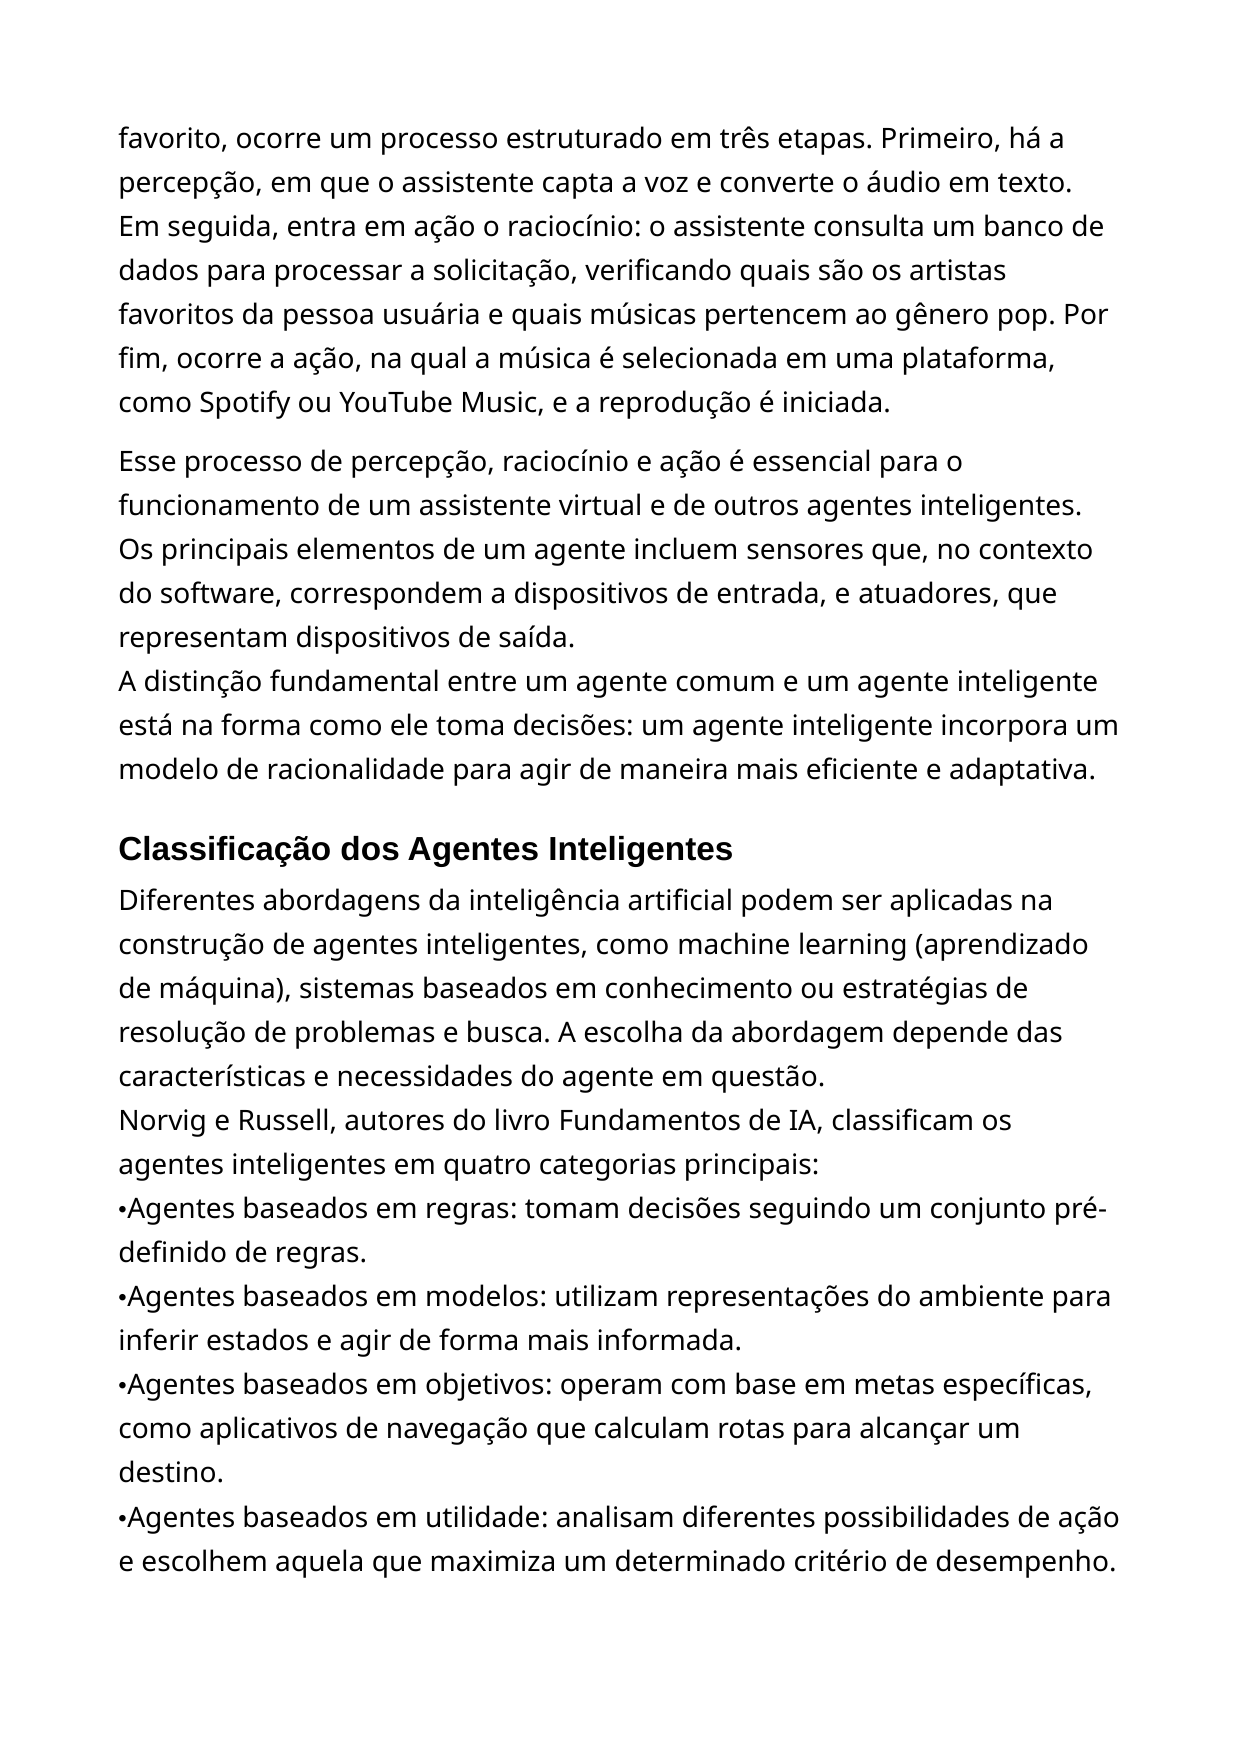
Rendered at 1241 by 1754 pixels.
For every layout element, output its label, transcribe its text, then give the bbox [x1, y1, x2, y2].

text A distinção fundamental entre um agente comum e um agente inteligente está na forma como ele toma decisões: um agente inteligente incorpora um modelo de racionalidade para agir de maneira mais eficiente e adaptativa. [118, 661, 1122, 788]
list Agentes baseados em modelos: utilizam representações do ambiente para inferir estados e agir de forma mais informada. [118, 1277, 1122, 1359]
text Norvig e Russell, autores do livro Fundamentos de IA, classificam os agentes inteligentes em quatro categorias principais: [118, 1100, 1122, 1183]
text Diferentes abordagens da inteligência artificial podem ser aplicadas na construção de agentes inteligentes, como machine learning (aprendizado de máquina), sistemas baseados em conhecimento ou estratégias de resolução de problemas e busca. A escolha da abordagem depende das características e necessidades do agente em questão. [118, 880, 1122, 1094]
text Esse processo de percepção, raciocínio e ação é essencial para o funcionamento de um assistente virtual e de outros agentes inteligentes. Os principais elementos de um agente incluem sensores que, no contexto do software, correspondem a dispositivos de entrada, e atuadores, que representam dispositivos de saída. [118, 441, 1122, 656]
list Agentes baseados em utilidade: analisam diferentes possibilidades de ação e escolhem aquela que maximiza um determinado critério de desempenho. [118, 1497, 1122, 1579]
list Agentes baseados em regras: tomam decisões seguindo um conjunto pré-definido de regras. [118, 1188, 1122, 1271]
subtitle Classificação dos Agentes Inteligentes [118, 829, 1122, 867]
text favorito, ocorre um processo estruturado em três etapas. Primeiro, há a percepção, em que o assistente capta a voz e converte o áudio em texto. Em seguida, entra em ação o raciocínio: o assistente consulta um banco de dados para processar a solicitação, verificando quais são os artistas favoritos da pessoa usuária e quais músicas pertencem ao gênero pop. Por fim, ocorre a ação, na qual a música é selecionada em uma plataforma, como Spotify ou YouTube Music, e a reprodução é iniciada. [118, 118, 1122, 421]
list Agentes baseados em objetivos: operam com base em metas específicas, como aplicativos de navegação que calculam rotas para alcançar um destino. [118, 1365, 1122, 1491]
